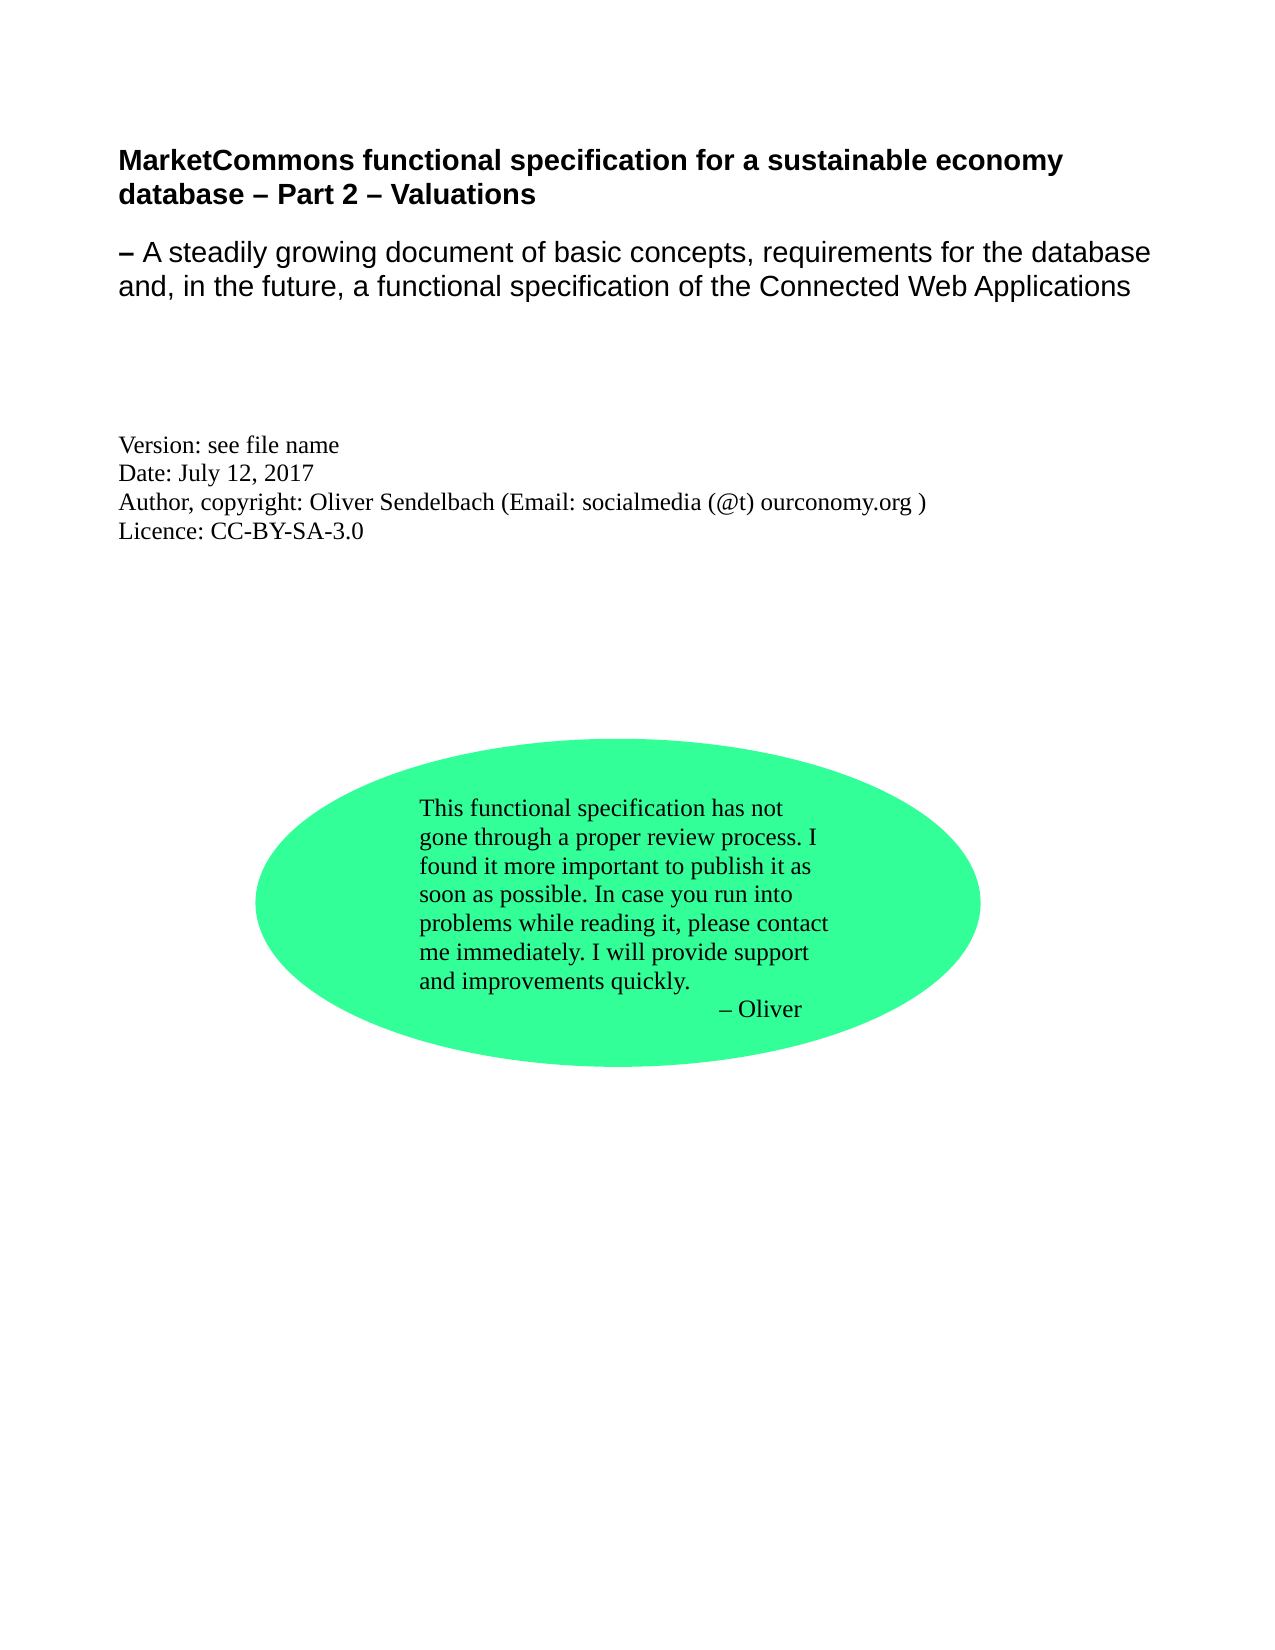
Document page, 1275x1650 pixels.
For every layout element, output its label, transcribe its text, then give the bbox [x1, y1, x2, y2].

text Licence: CC-BY-SA-3.0 [118, 516, 1157, 545]
text Version: see file name [118, 430, 1157, 458]
text Date: July 12, 2017 [118, 458, 1157, 487]
title MarketCommons functional specification for a sustainable economy database – Part 2 – Valuations [118, 143, 1157, 210]
title – A steadily growing document of basic concepts, requirements for the database and, in the future, a functional specification of the Connected Web Applications [118, 235, 1157, 302]
text Author, copyright: Oliver Sendelbach (Email: socialmedia (@t) ourconomy.org ) [118, 487, 1157, 516]
